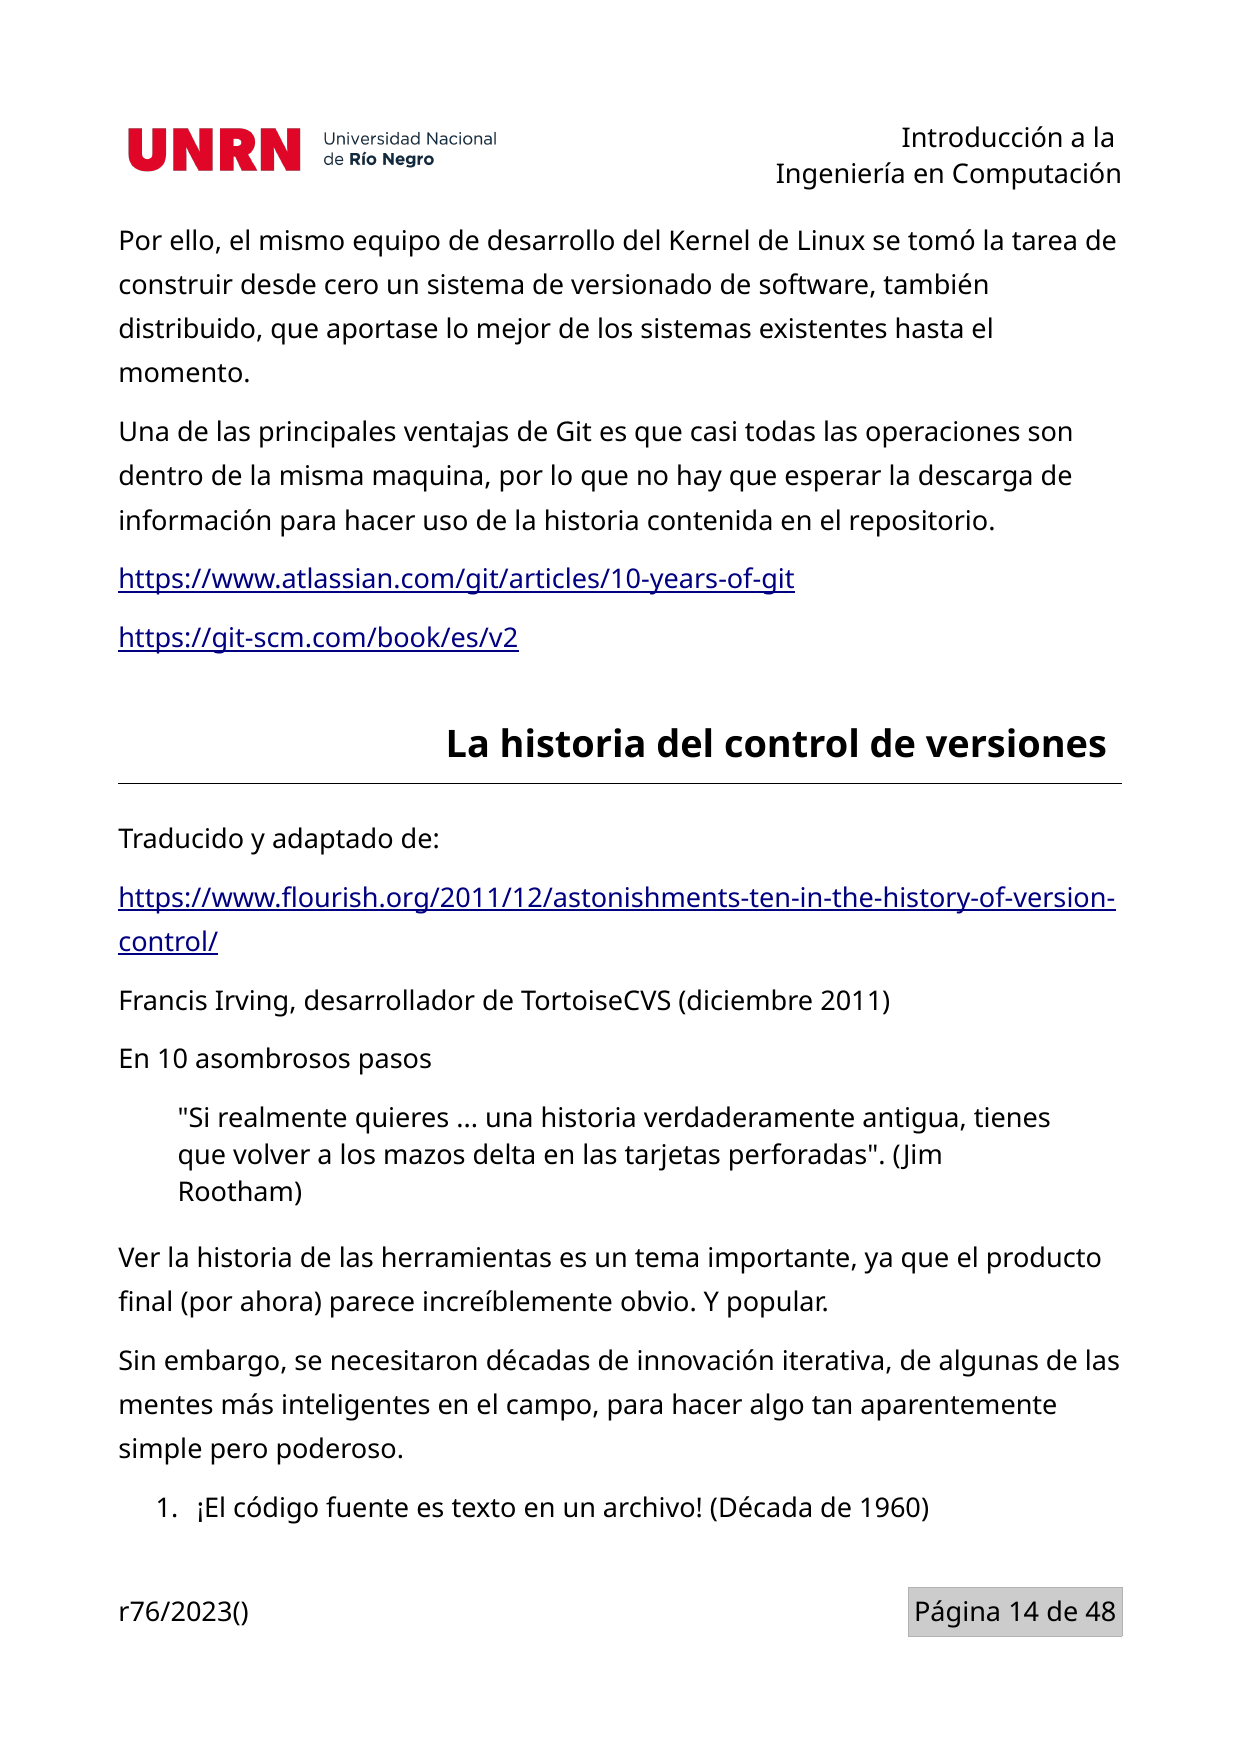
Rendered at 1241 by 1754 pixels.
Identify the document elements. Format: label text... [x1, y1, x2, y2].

text Francis Irving, desarrollador de TortoiseCVS (diciembre 2011) [118, 981, 1122, 1018]
subtitle La historia del control de versiones [118, 702, 1122, 783]
text En 10 asombrosos pasos [118, 1040, 1122, 1077]
text https://git-scm.com/book/es/v2 [118, 618, 1122, 655]
text Una de las principales ventajas de Git es que casi todas las operaciones son dentro de la misma maquina, por lo que no hay que esperar la descarga de información para hacer uso de la historia contenida en el repositorio. [118, 413, 1122, 538]
text Ver la historia de las herramientas es un tema importante, ya que el producto final (por ahora) parece increíblemente obvio. Y popular. [118, 1239, 1122, 1320]
list ¡El código fuente es texto en un archivo! (Década de 1960) [155, 1489, 1122, 1526]
text Traducido y adaptado de: [118, 819, 1122, 856]
text https://www.atlassian.com/git/articles/10-years-of-git [118, 560, 1122, 597]
text Sin embargo, se necesitaron décadas de innovación iterativa, de algunas de las mentes más inteligentes en el campo, para hacer algo tan aparentemente simple pero poderoso. [118, 1342, 1122, 1467]
text "Si realmente quieres ... una historia verdaderamente antigua, tienes que volver a los mazos delta en las tarjetas perforadas". (Jim Rootham) [177, 1098, 1063, 1209]
text Por ello, el mismo equipo de desarrollo del Kernel de Linux se tomó la tarea de construir desde cero un sistema de versionado de software, también distribuido, que aportase lo mejor de los sistemas existentes hasta el momento. [118, 221, 1122, 391]
picture [118, 118, 505, 180]
text https://www.flourish.org/2011/12/astonishments-ten-in-the-history-of-version-control/ [118, 878, 1122, 959]
